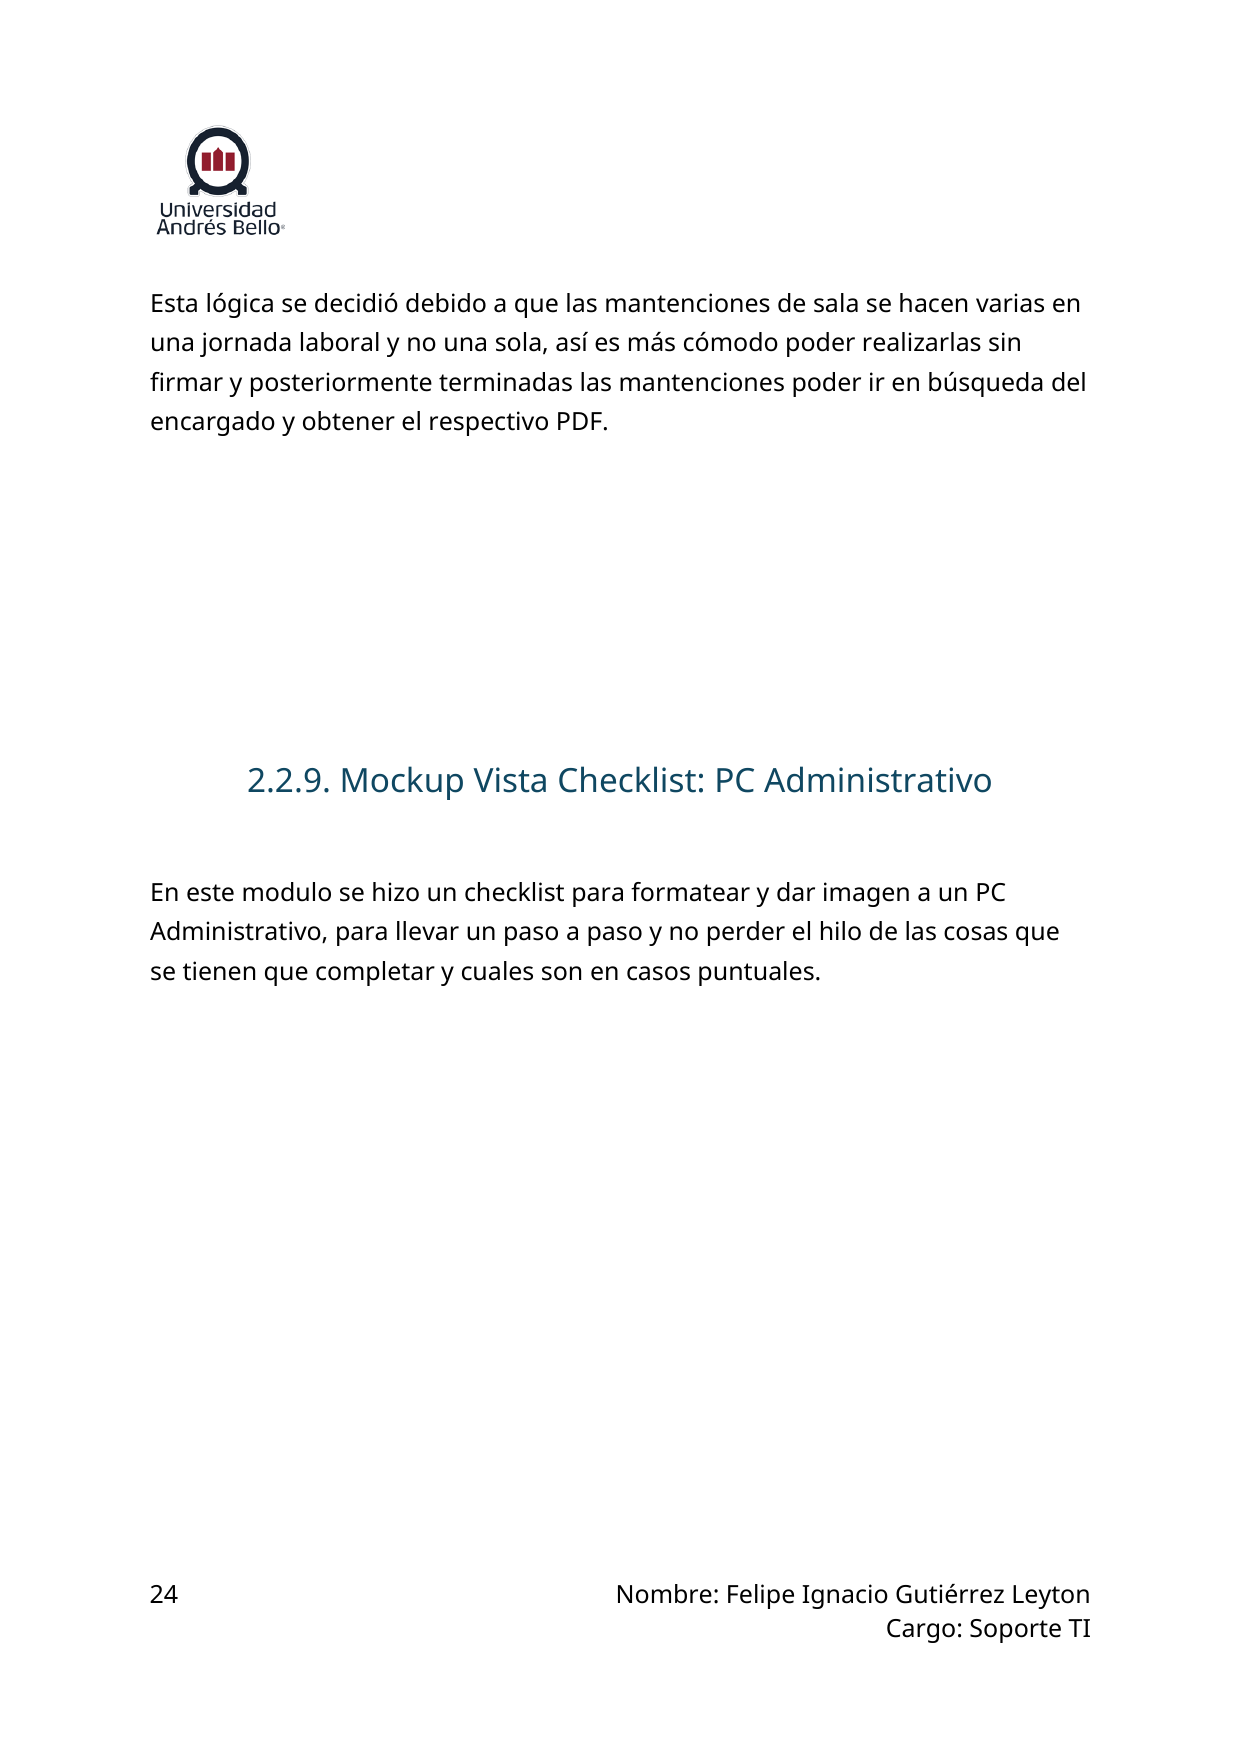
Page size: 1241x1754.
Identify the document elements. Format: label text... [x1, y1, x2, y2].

text En este modulo se hizo un checklist para formatear y dar imagen a un PC Administrativo, para llevar un paso a paso y no perder el hilo de las cosas que se tienen que completar y cuales son en casos puntuales. [150, 874, 1090, 987]
text Esta lógica se decidió debido a que las mantenciones de sala se hacen varias en una jornada laboral y no una sola, así es más cómodo poder realizarlas sin firmar y posteriormente terminadas las mantenciones poder ir en búsqueda del encargado y obtener el respectivo PDF. [150, 285, 1090, 438]
subtitle 2.2.9. Mockup Vista Checklist: PC Administrativo [150, 757, 1090, 803]
